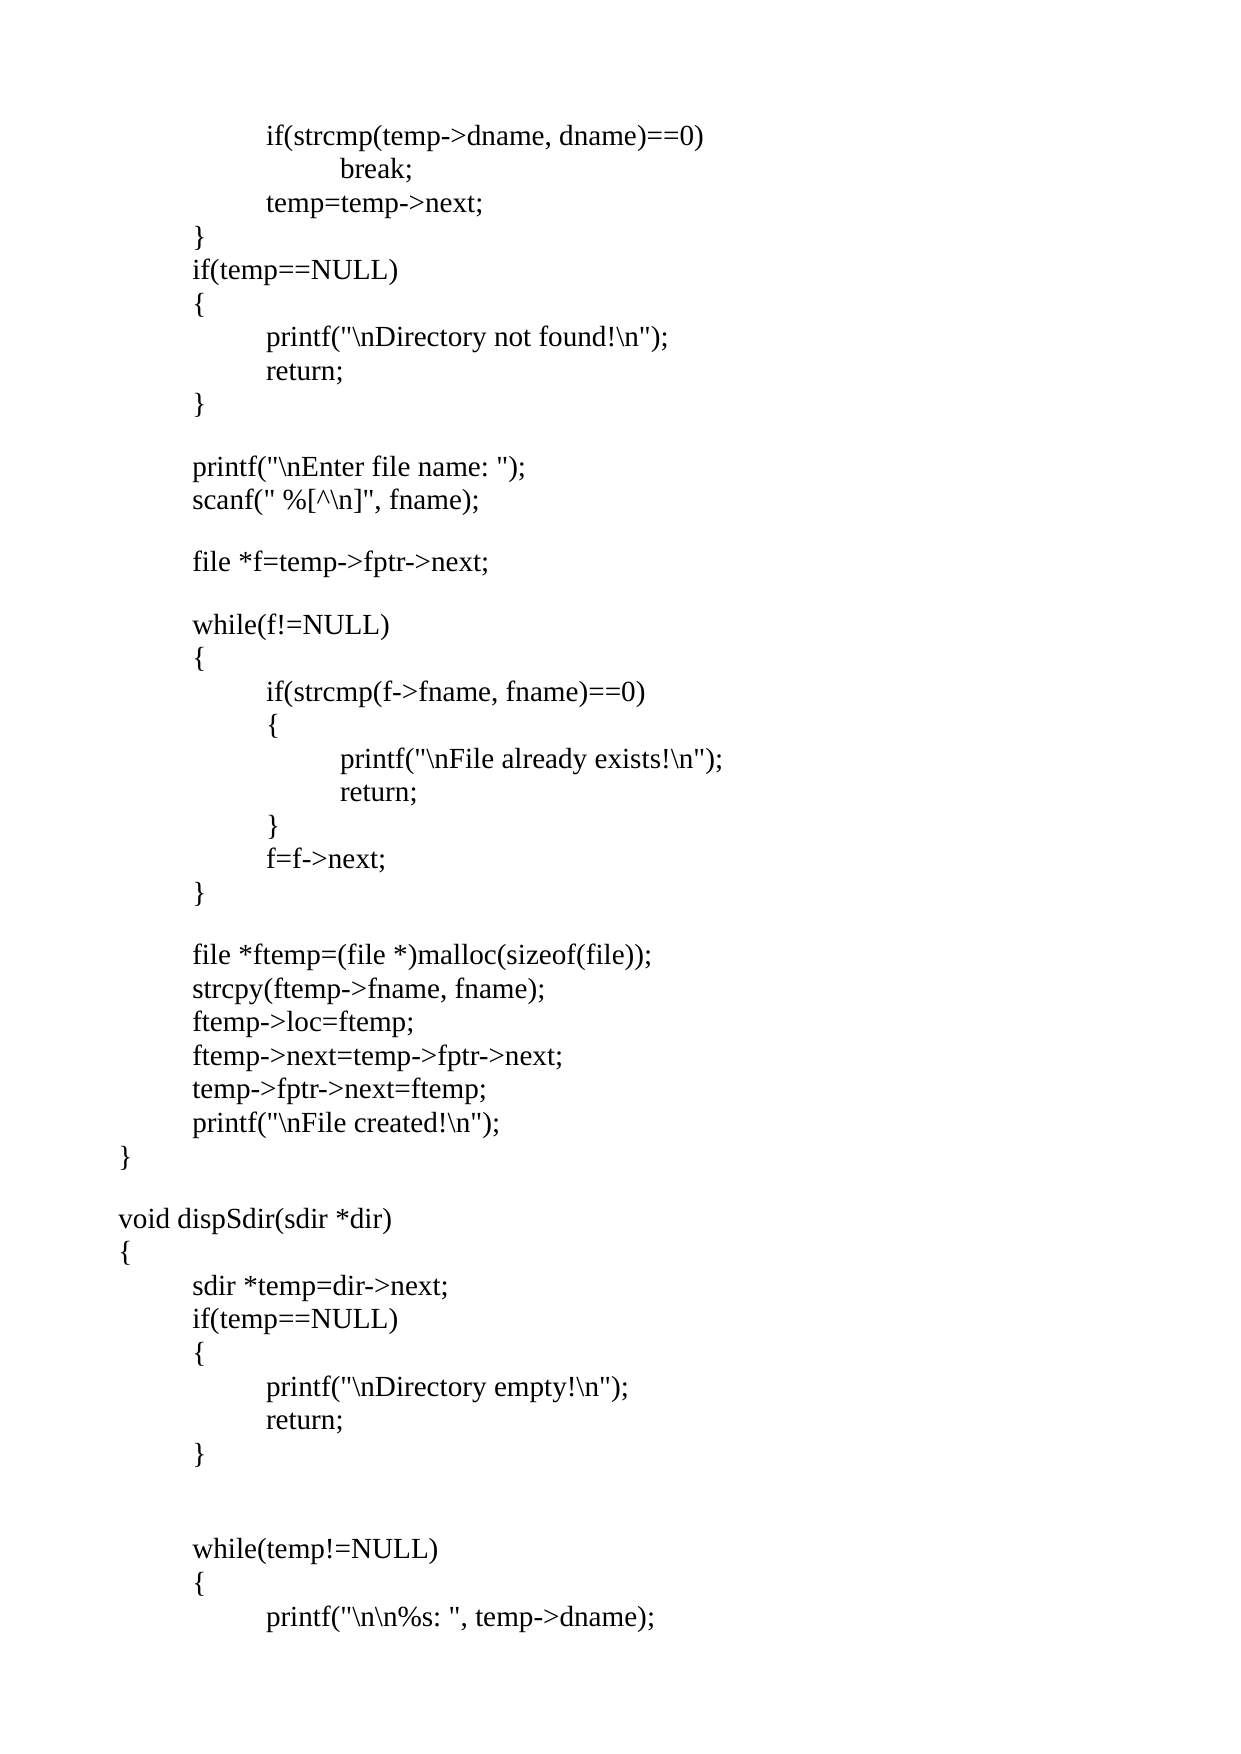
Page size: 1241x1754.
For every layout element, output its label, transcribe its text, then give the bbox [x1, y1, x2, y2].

text printf("\nDirectory empty!\n"); [118, 1369, 1122, 1402]
text sdir *temp=dir->next; [118, 1268, 1122, 1302]
text { [118, 1565, 1122, 1599]
text if(temp==NULL) [118, 1302, 1122, 1335]
text return; [118, 353, 1122, 386]
text temp=temp->next; [118, 185, 1122, 219]
text printf("\nDirectory not found!\n"); [118, 319, 1122, 353]
text ftemp->next=temp->fptr->next; [118, 1038, 1122, 1072]
text void dispSdir(sdir *dir) [118, 1201, 1122, 1234]
text } [118, 808, 1122, 842]
text ftemp->loc=ftemp; [118, 1004, 1122, 1038]
text if(temp==NULL) [118, 252, 1122, 286]
text printf("\nFile already exists!\n"); [118, 741, 1122, 774]
text file *f=temp->fptr->next; [118, 544, 1122, 578]
text } [118, 219, 1122, 252]
text } [118, 1139, 1122, 1172]
text return; [118, 774, 1122, 808]
text strcpy(ftemp->fname, fname); [118, 971, 1122, 1004]
text if(strcmp(temp->dname, dname)==0) [118, 118, 1122, 152]
text { [118, 286, 1122, 319]
text } [118, 875, 1122, 909]
text f=f->next; [118, 842, 1122, 875]
text break; [118, 152, 1122, 185]
text { [118, 1335, 1122, 1369]
text scanf(" %[^\n]", fname); [118, 482, 1122, 516]
text { [118, 640, 1122, 674]
text printf("\n\n%s: ", temp->dname); [118, 1599, 1122, 1632]
text temp->fptr->next=ftemp; [118, 1072, 1122, 1105]
text printf("\nEnter file name: "); [118, 449, 1122, 482]
text return; [118, 1402, 1122, 1436]
text } [118, 386, 1122, 420]
text } [118, 1436, 1122, 1469]
text if(strcmp(f->fname, fname)==0) [118, 674, 1122, 707]
text { [118, 1234, 1122, 1268]
text while(f!=NULL) [118, 607, 1122, 640]
text file *ftemp=(file *)malloc(sizeof(file)); [118, 937, 1122, 971]
text while(temp!=NULL) [118, 1532, 1122, 1565]
text printf("\nFile created!\n"); [118, 1105, 1122, 1139]
text { [118, 707, 1122, 741]
